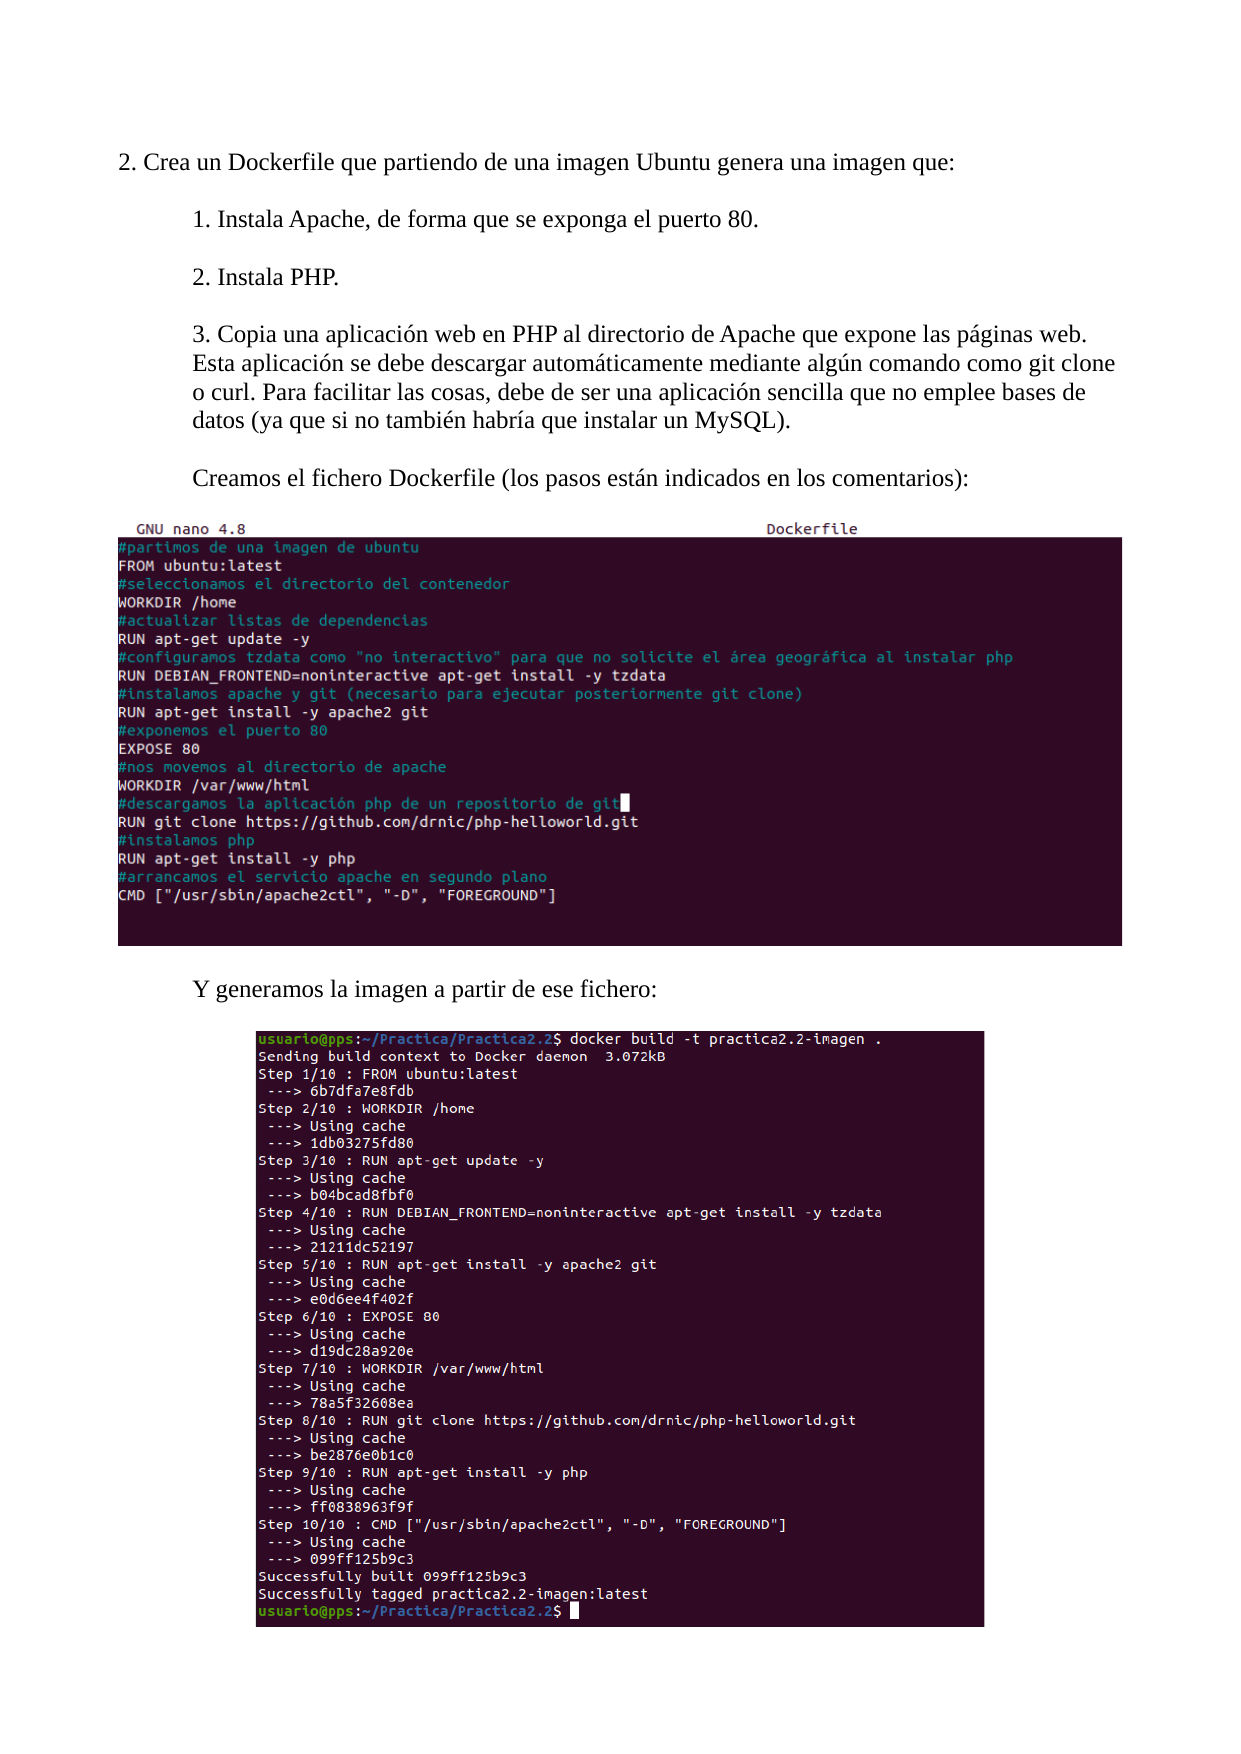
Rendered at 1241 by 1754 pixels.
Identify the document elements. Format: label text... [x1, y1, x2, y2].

picture [118, 521, 1123, 946]
text Creamos el fichero Dockerfile (los pasos están indicados en los comentarios): [118, 463, 1122, 492]
picture [255, 1031, 985, 1627]
text 2. Instala PHP. [192, 262, 1122, 291]
text Y generamos la imagen a partir de ese fichero: [118, 974, 1122, 1003]
text 2. Crea un Dockerfile que partiendo de una imagen Ubuntu genera una imagen que: [118, 147, 1122, 176]
text 1. Instala Apache, de forma que se exponga el puerto 80. [118, 204, 1122, 233]
text 3. Copia una aplicación web en PHP al directorio de Apache que expone las páginas web. Esta aplicación se debe descargar automáticamente mediante algún comando como git clone o curl. Para facilitar las cosas, debe de ser una aplicación sencilla que no emplee bases de datos (ya que si no también habría que instalar un MySQL). [192, 319, 1122, 434]
